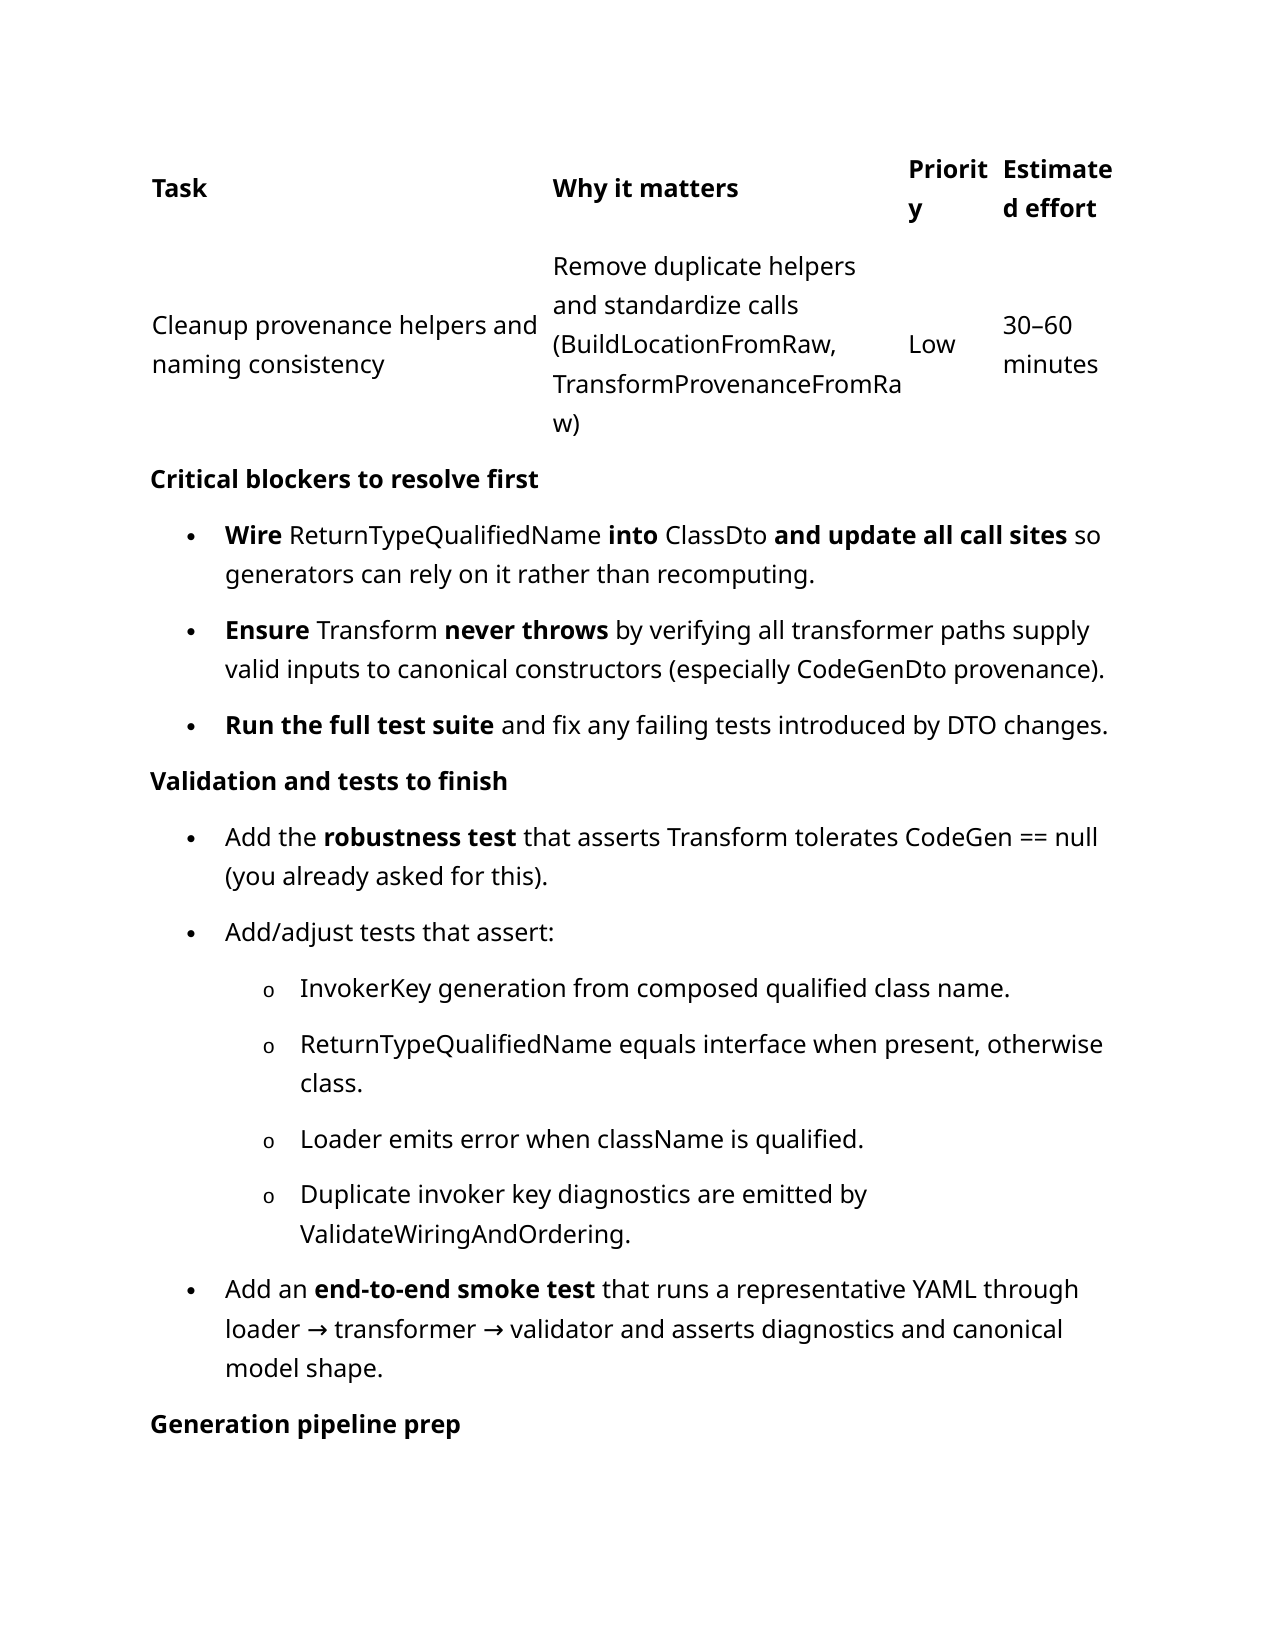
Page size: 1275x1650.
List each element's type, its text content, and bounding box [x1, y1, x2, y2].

list Run the full test suite and fix any failing tests introduced by DTO changes. [187, 708, 1125, 742]
table_cell Low [907, 247, 1001, 462]
table_cell Remove duplicate helpers and standardize calls (BuildLocationFromRaw, TransformProvenanceFromRaw) [551, 247, 907, 462]
table_header Priority [907, 150, 1001, 247]
table_header Estimated effort [1001, 150, 1125, 247]
list InvokerKey generation from composed qualified class name. [262, 970, 1125, 1004]
table_cell 30–60 minutes [1001, 247, 1125, 462]
table_cell Cleanup provenance helpers and naming consistency [150, 247, 551, 462]
text Generation pipeline prep [150, 1406, 1125, 1440]
list Add/adjust tests that assert: [187, 914, 1125, 949]
text Validation and tests to finish [150, 764, 1125, 798]
list Loader emits error when className is qualified. [262, 1121, 1125, 1155]
list Add the robustness test that asserts Transform tolerates CodeGen == null (you already asked for this). [187, 819, 1125, 893]
list ReturnTypeQualifiedName equals interface when present, otherwise class. [262, 1026, 1125, 1099]
table_header Why it matters [551, 150, 907, 247]
table_header Task [150, 150, 551, 247]
list Add an end‑to‑end smoke test that runs a representative YAML through loader → transformer → validator and asserts diagnostics and canonical model shape. [187, 1272, 1125, 1384]
text Critical blockers to resolve first [150, 462, 1125, 496]
list Wire ReturnTypeQualifiedName into ClassDto and update all call sites so generators can rely on it rather than recomputing. [187, 518, 1125, 591]
list Ensure Transform never throws by verifying all transformer paths supply valid inputs to canonical constructors (especially CodeGenDto provenance). [187, 613, 1125, 686]
list Duplicate invoker key diagnostics are emitted by ValidateWiringAndOrdering. [262, 1177, 1125, 1250]
